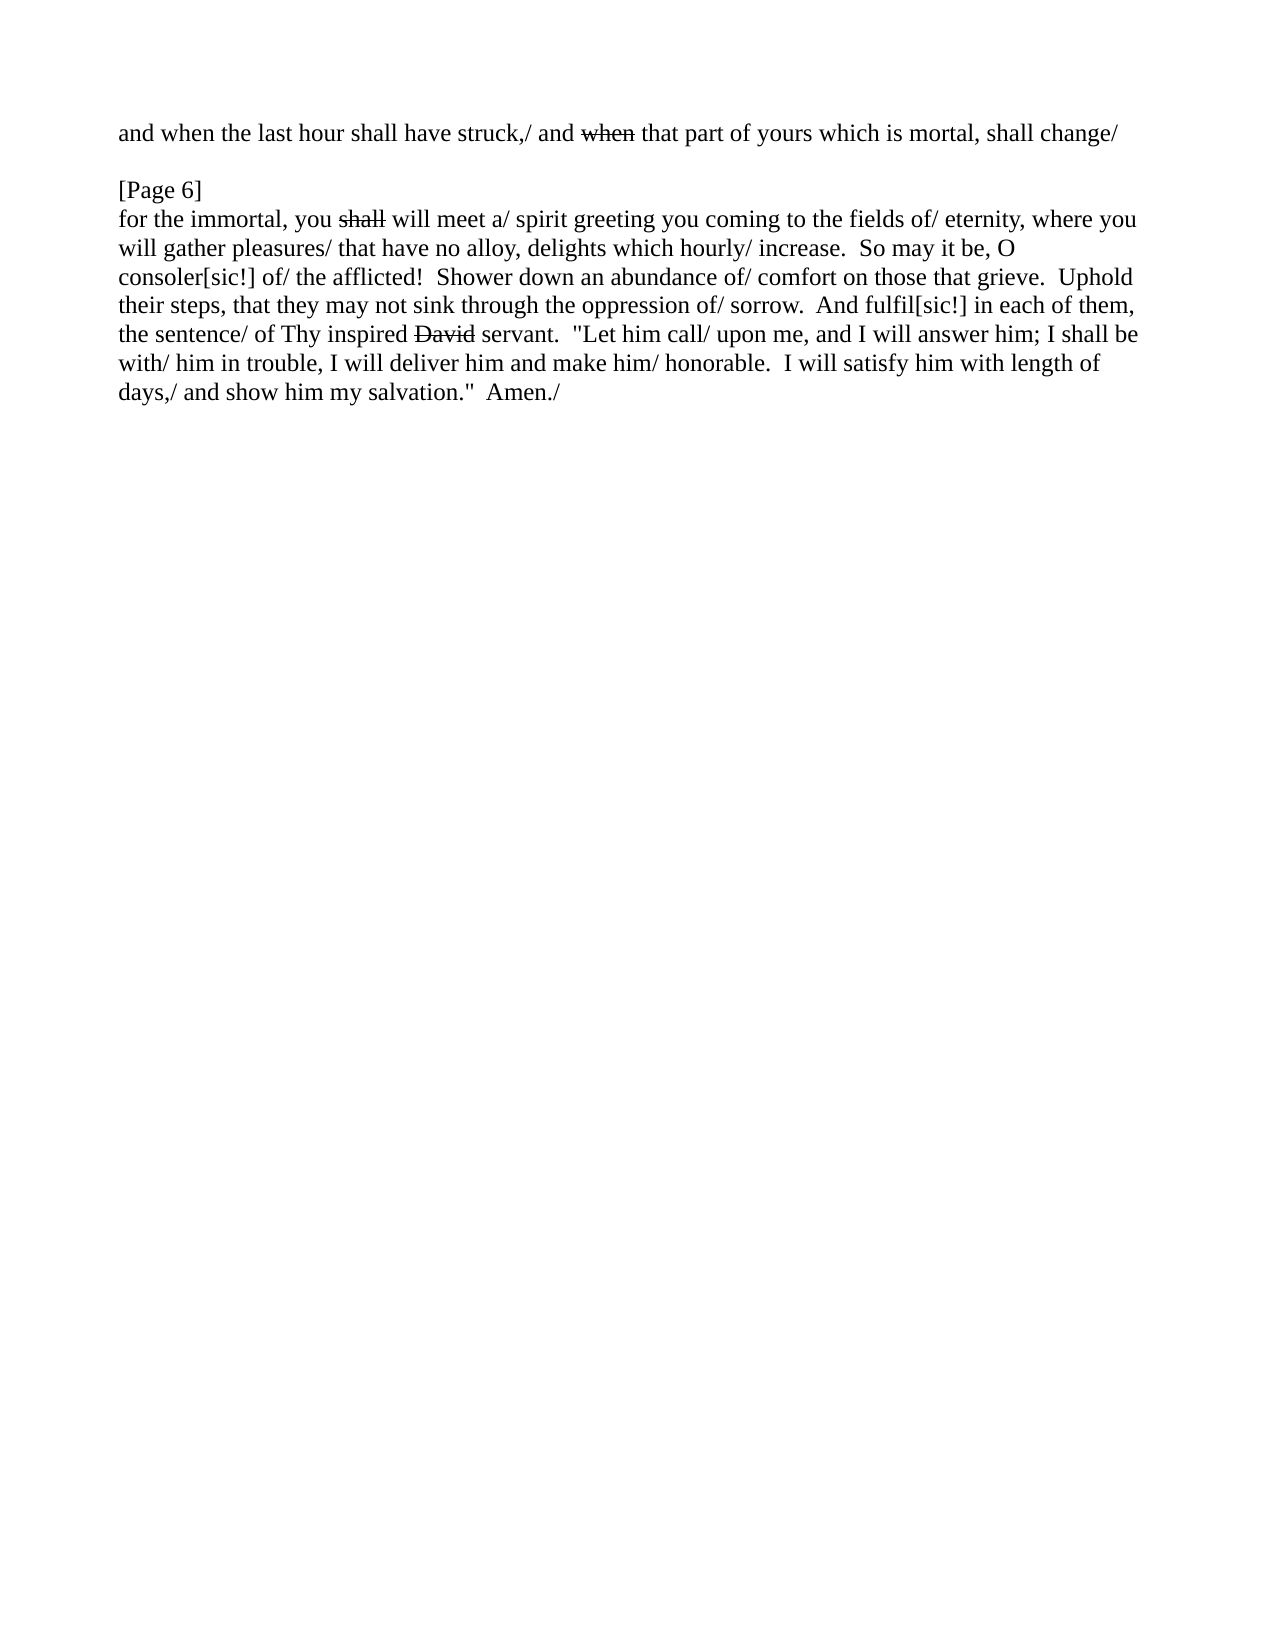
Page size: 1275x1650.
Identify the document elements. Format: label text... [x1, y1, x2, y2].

text [Page 6] [118, 176, 1157, 204]
text for the immortal, you shall will meet a/ spirit greeting you coming to the fields of/ eternity, where you will gather pleasures/ that have no alloy, delights which hourly/ increase. So may it be, O consoler[sic!] of/ the afflicted! Shower down an abundance of/ comfort on those that grieve. Uphold their steps, that they may not sink through the oppression of/ sorrow. And fulfil[sic!] in each of them, the sentence/ of Thy inspired David servant. "Let him call/ upon me, and I will answer him; I shall be with/ him in trouble, I will deliver him and make him/ honorable. I will satisfy him with length of days,/ and show him my salvation." Amen./ [118, 204, 1157, 406]
text and when the last hour shall have struck,/ and when that part of yours which is mortal, shall change/ [118, 118, 1157, 147]
